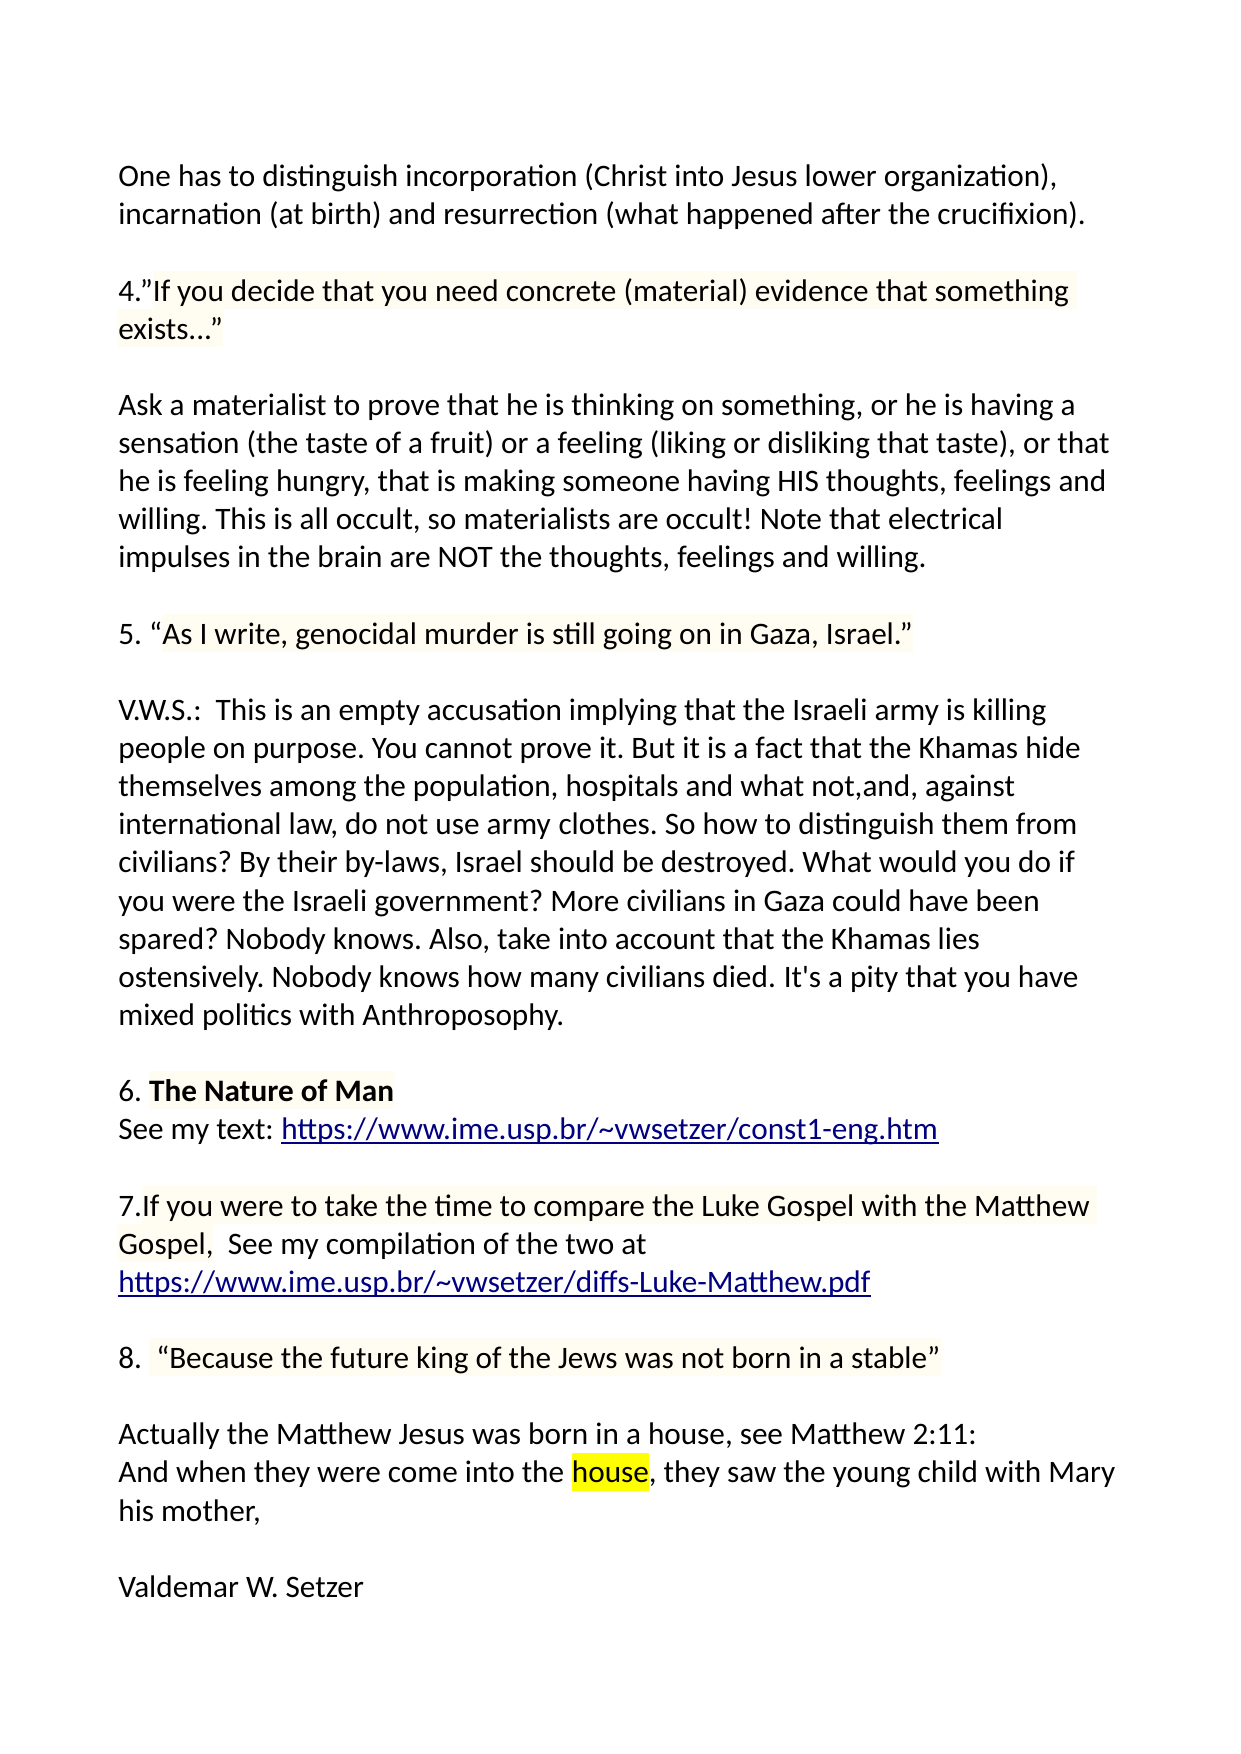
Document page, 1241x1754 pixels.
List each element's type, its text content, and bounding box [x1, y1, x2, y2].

text Ask a materialist to prove that he is thinking on something, or he is having a sensation (the taste of a fruit) or a feeling (liking or disliking that taste), or that he is feeling hungry, that is making someone having HIS thoughts, feelings and willing. This is all occult, so materialists are occult! Note that electrical impulses in the brain are NOT the thoughts, feelings and willing. [118, 385, 1122, 576]
text 8. “Because the future king of the Jews was not born in a stable” [118, 1338, 1122, 1376]
text See my text: https://www.ime.usp.br/~vwsetzer/const1-eng.htm [118, 1109, 1122, 1147]
text 4.”If you decide that you need concrete (material) evidence that something exists...” [118, 271, 1122, 347]
text 7.If you were to take the time to compare the Luke Gospel with the Matthew Gospel, See my compilation of the two at https://www.ime.usp.br/~vwsetzer/diffs-Luke-Matthew.pdf [118, 1186, 1122, 1300]
text 6. The Nature of Man [118, 1071, 1122, 1109]
text Actually the Matthew Jesus was born in a house, see Matthew 2:11: And when they were come into the house, they saw the young child with Mary his mother, [118, 1414, 1122, 1529]
text V.W.S.: This is an empty accusation implying that the Israeli army is killing people on purpose. You cannot prove it. But it is a fact that the Khamas hide themselves among the population, hospitals and what not,and, against international law, do not use army clothes. So how to distinguish them from civilians? By their by-laws, Israel should be destroyed. What would you do if you were the Israeli government? More civilians in Gaza could have been spared? Nobody knows. Also, take into account that the Khamas lies ostensively. Nobody knows how many civilians died. It's a pity that you have mixed politics with Anthroposophy. [118, 690, 1122, 1033]
text 5. “As I write, genocidal murder is still going on in Gaza, Israel.” [118, 614, 1122, 652]
text Valdemar W. Setzer [118, 1567, 1122, 1605]
text One has to distinguish incorporation (Christ into Jesus lower organization), incarnation (at birth) and resurrection (what happened after the crucifixion). [118, 156, 1122, 232]
